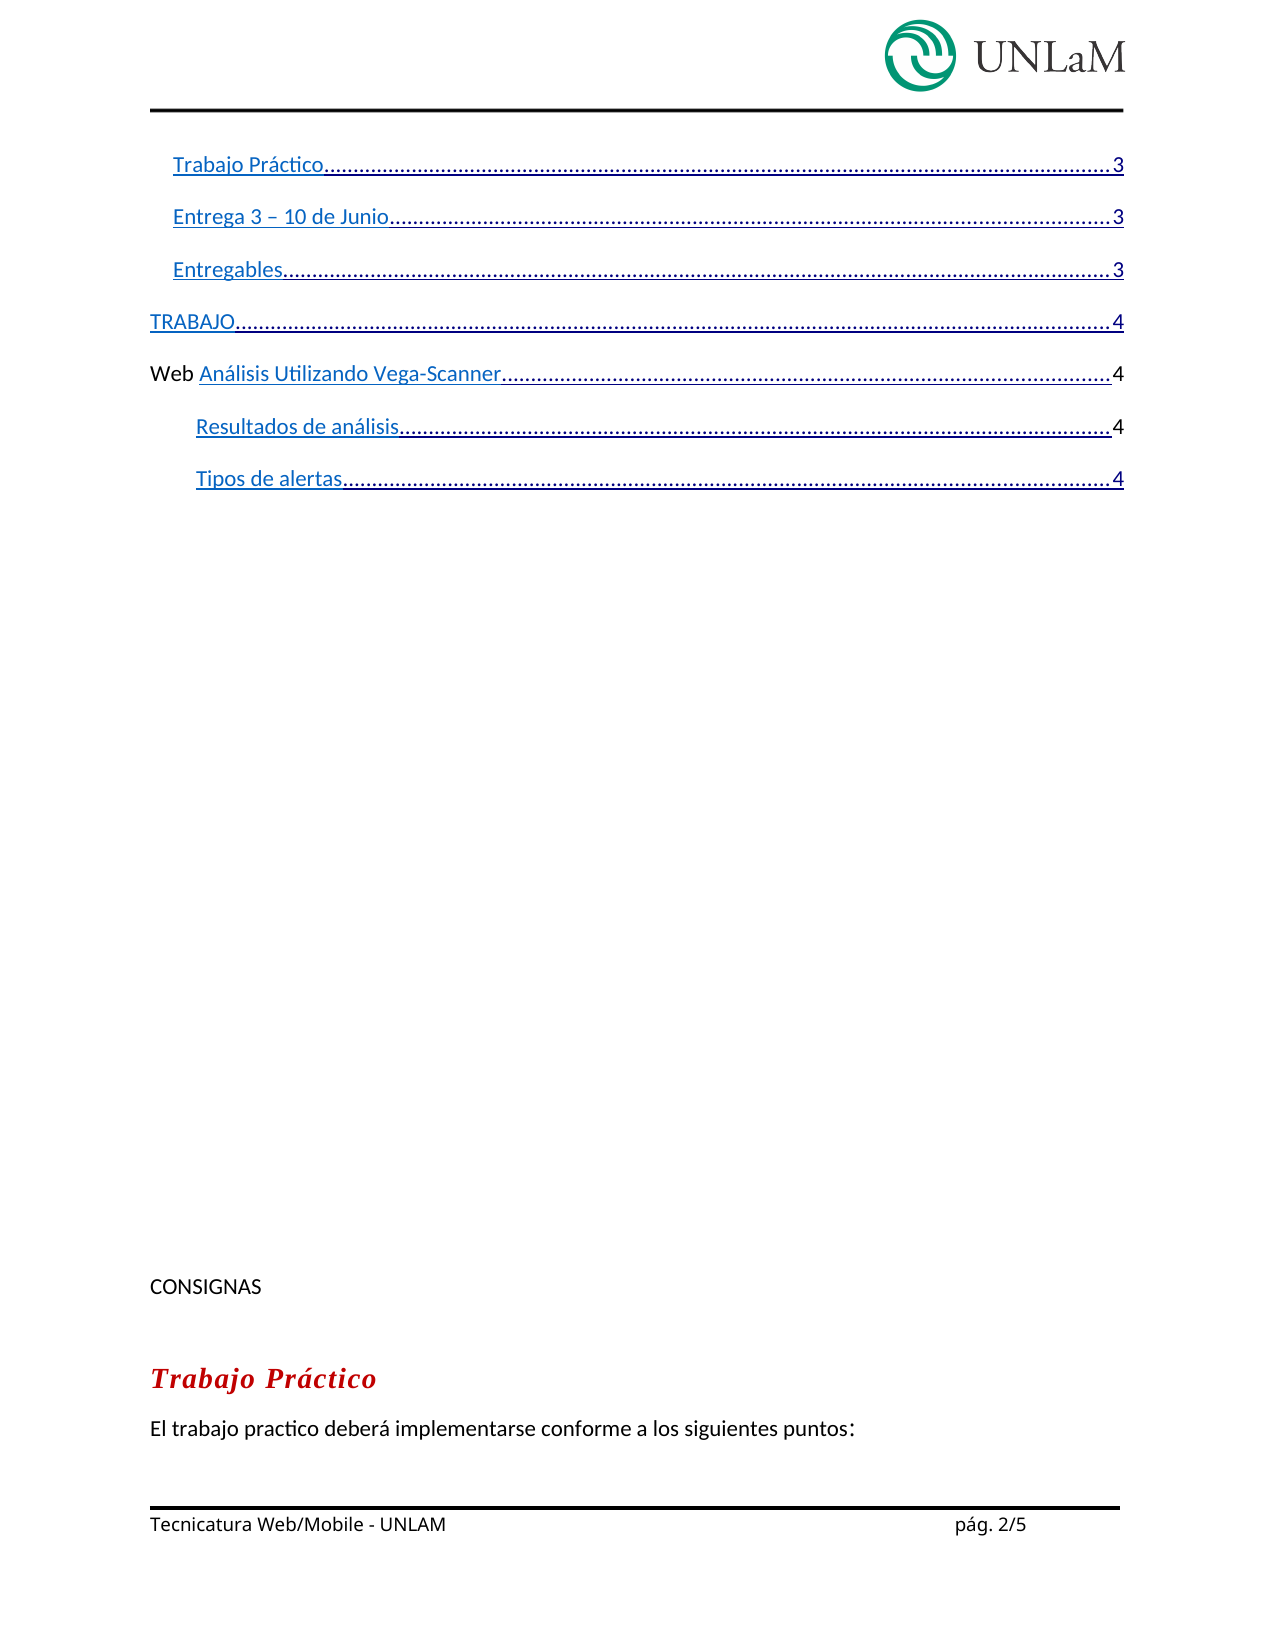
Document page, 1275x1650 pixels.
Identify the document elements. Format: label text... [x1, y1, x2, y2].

text El trabajo practico deberá implementarse conforme a los siguientes puntos: [150, 1412, 1125, 1443]
text TRABAJO 4 [150, 307, 1125, 335]
subtitle Trabajo Práctico [150, 1362, 1125, 1395]
text Web Análisis Utilizando Vega-Scanner 4 [150, 359, 1125, 388]
text CONSIGNAS [150, 1272, 1125, 1300]
text Entrega 3 – 10 de Junio 3 [173, 202, 1125, 230]
text Tipos de alertas 4 [196, 464, 1125, 492]
text Resultados de análisis 4 [196, 412, 1125, 440]
text Trabajo Práctico 3 [173, 150, 1125, 178]
text Entregables 3 [173, 255, 1125, 283]
